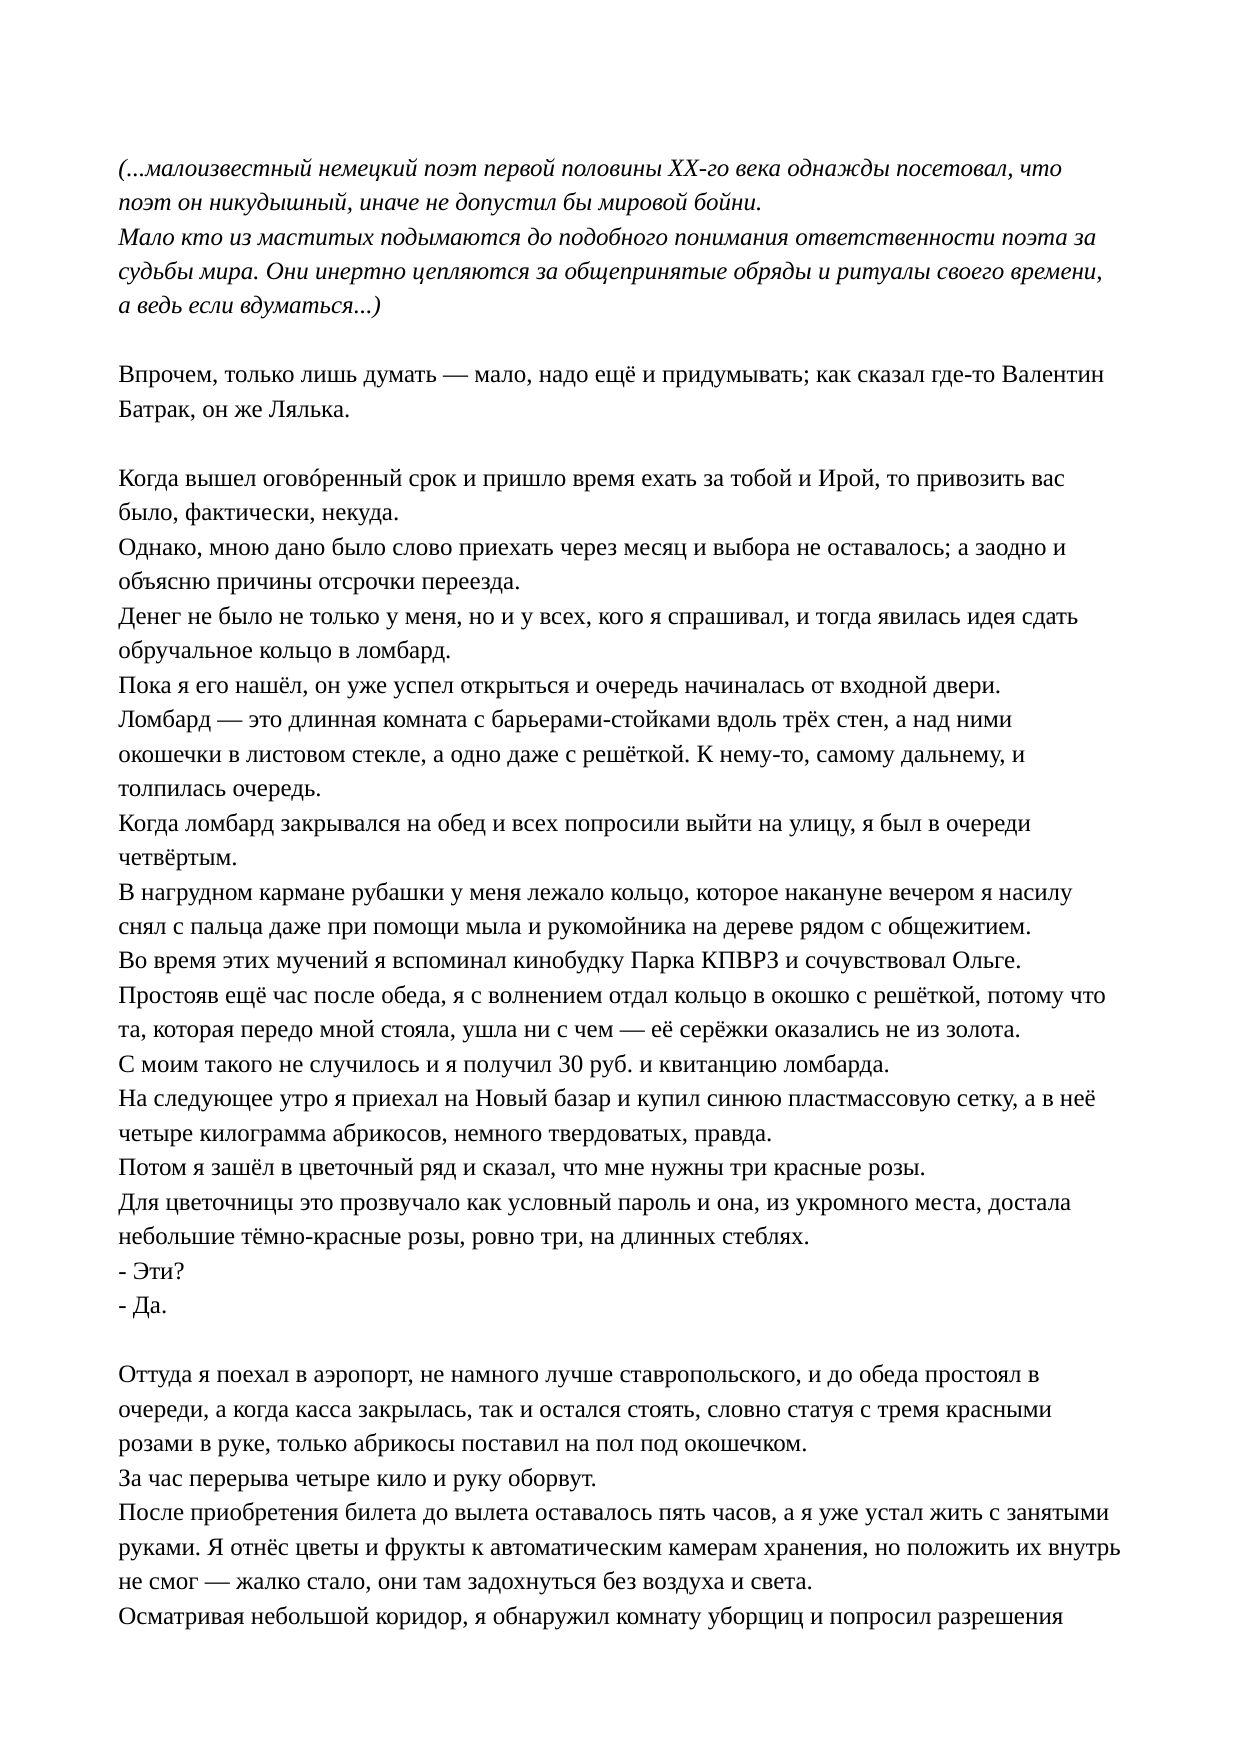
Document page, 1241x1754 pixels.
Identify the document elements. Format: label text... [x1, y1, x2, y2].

text Впрочем, только лишь думать — мало, надо ещё и придумывать; как сказал где-то Валентин Батрак, он же Лялька. [118, 359, 1122, 423]
text Простояв ещё час после обеда, я с волнением отдал кольцо в окошко с решёткой, потому что та, которая передо мной стояла, ушла ни с чем — её серёжки оказались не из золота. [118, 980, 1122, 1043]
text Ломбард — это длинная комната с барьерами-стойками вдоль трёх стен, а над ними окошечки в листовом стекле, а одно даже с решёткой. К нему-то, самому дальнему, и толпилась очередь. [118, 704, 1122, 802]
text Осматривая небольшой коридор, я обнаружил комнату уборщиц и попросил разрешения [118, 1601, 1122, 1629]
text Потом я зашёл в цветочный ряд и сказал, что мне нужны три красные розы. [118, 1152, 1122, 1181]
text Оттуда я поехал в аэропорт, не намного лучше ставропольского, и до обеда простоял в очереди, а когда касса закрылась, так и остался стоять, словно статуя с тремя красными розами в руке, только абрикосы поставил на пол под окошечком. [118, 1359, 1122, 1457]
text (...малоизвестный немецкий поэт первой половины ХХ-го века однажды посетовал, что поэт он никудышный, иначе не допустил бы мировой бойни. [118, 153, 1122, 216]
text Когда вышел оговóренный срок и пришло время ехать за тобой и Ирой, то привозить вас было, фактически, некуда. [118, 463, 1122, 526]
text Пока я его нашёл, он уже успел открыться и очередь начиналась от входной двери. [118, 670, 1122, 698]
text За час перерыва четыре кило и руку оборвут. [118, 1463, 1122, 1492]
text Однако, мною дано было слово приехать через месяц и выбора не оставалось; а заодно и объясню причины отсрочки переезда. [118, 532, 1122, 595]
text После приобретения билета до вылета оставалось пять часов, а я уже устал жить с занятыми руками. Я отнёс цветы и фрукты к автоматическим камерам хранения, но положить их внутрь не смог — жалко стало, они там задохнуться без воздуха и света. [118, 1497, 1122, 1595]
text С моим такого не случилось и я получил 30 руб. и квитанцию ломбарда. [118, 1049, 1122, 1078]
text В нагрудном кармане рубашки у меня лежало кольцо, которое накануне вечером я насилу снял с пальца даже при помощи мыла и рукомойника на дереве рядом с общежитием. [118, 877, 1122, 940]
text Когда ломбард закрывался на обед и всех попросили выйти на улицу, я был в очереди четвёртым. [118, 808, 1122, 871]
text На следующее утро я приехал на Новый базар и купил синюю пластмассовую сетку, а в неё четыре килограмма абрикосов, немного твердоватых, правда. [118, 1083, 1122, 1147]
text - Да. [118, 1290, 1122, 1319]
text - Эти? [118, 1256, 1122, 1285]
text Денег не было не только у меня, но и у всех, кого я спрашивал, и тогда явилась идея сдать обручальное кольцо в ломбард. [118, 601, 1122, 664]
text Для цветочницы это прозвучало как условный пароль и она, из укромного места, достала небольшие тёмно-красные розы, ровно три, на длинных стеблях. [118, 1187, 1122, 1250]
text Во время этих мучений я вспоминал кинобудку Парка КПВРЗ и сочувствовал Ольге. [118, 946, 1122, 974]
text Мало кто из маститых подымаются до подобного понимания ответственности поэта за судьбы мира. Они инертно цепляются за общепринятые обряды и ритуалы своего времени, а ведь если вдуматься...) [118, 222, 1122, 319]
